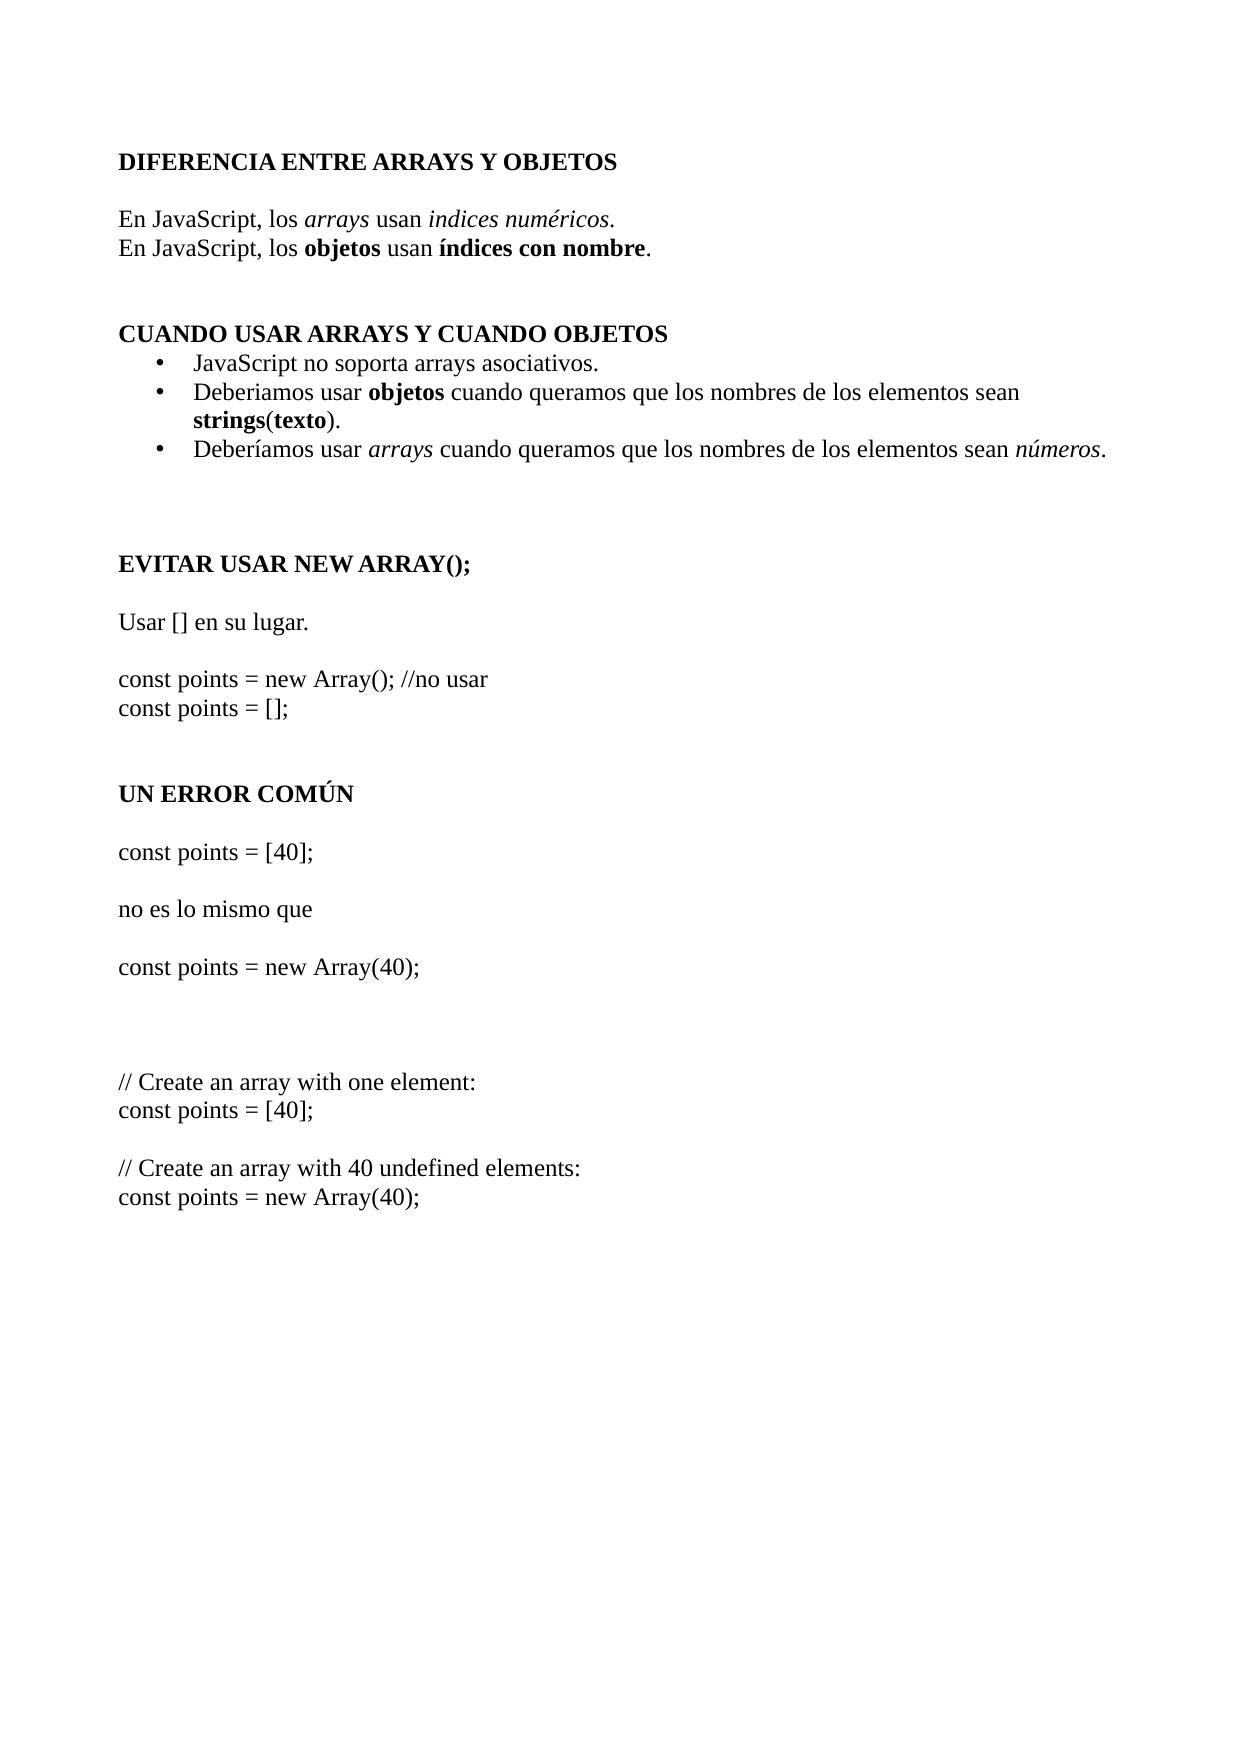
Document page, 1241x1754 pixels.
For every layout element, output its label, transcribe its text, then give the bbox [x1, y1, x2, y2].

text DIFERENCIA ENTRE ARRAYS Y OBJETOS [118, 147, 1122, 176]
text // Create an array with 40 undefined elements: const points = new Array(40); [118, 1153, 1122, 1211]
text CUANDO USAR ARRAYS Y CUANDO OBJETOS [118, 319, 1122, 348]
text // Create an array with one element: const points = [40]; [118, 1067, 1122, 1153]
list JavaScript no soporta arrays asociativos. [156, 348, 1122, 377]
list Deberíamos usar arrays cuando queramos que los nombres de los elementos sean números. [156, 434, 1122, 463]
text no es lo mismo que const points = new Array(40); [118, 894, 1122, 981]
text Usar [] en su lugar. [118, 607, 1122, 636]
list Deberiamos usar objetos cuando queramos que los nombres de los elementos sean strings(texto). [156, 377, 1122, 434]
text En JavaScript, los arrays usan indices numéricos. [118, 204, 1122, 233]
text EVITAR USAR NEW ARRAY(); [118, 549, 1122, 578]
text const points = new Array(); //no usar const points = []; [118, 664, 1122, 722]
text UN ERROR COMÚN [118, 779, 1122, 808]
text const points = [40]; [118, 837, 1122, 866]
text En JavaScript, los objetos usan índices con nombre. [118, 233, 1122, 262]
